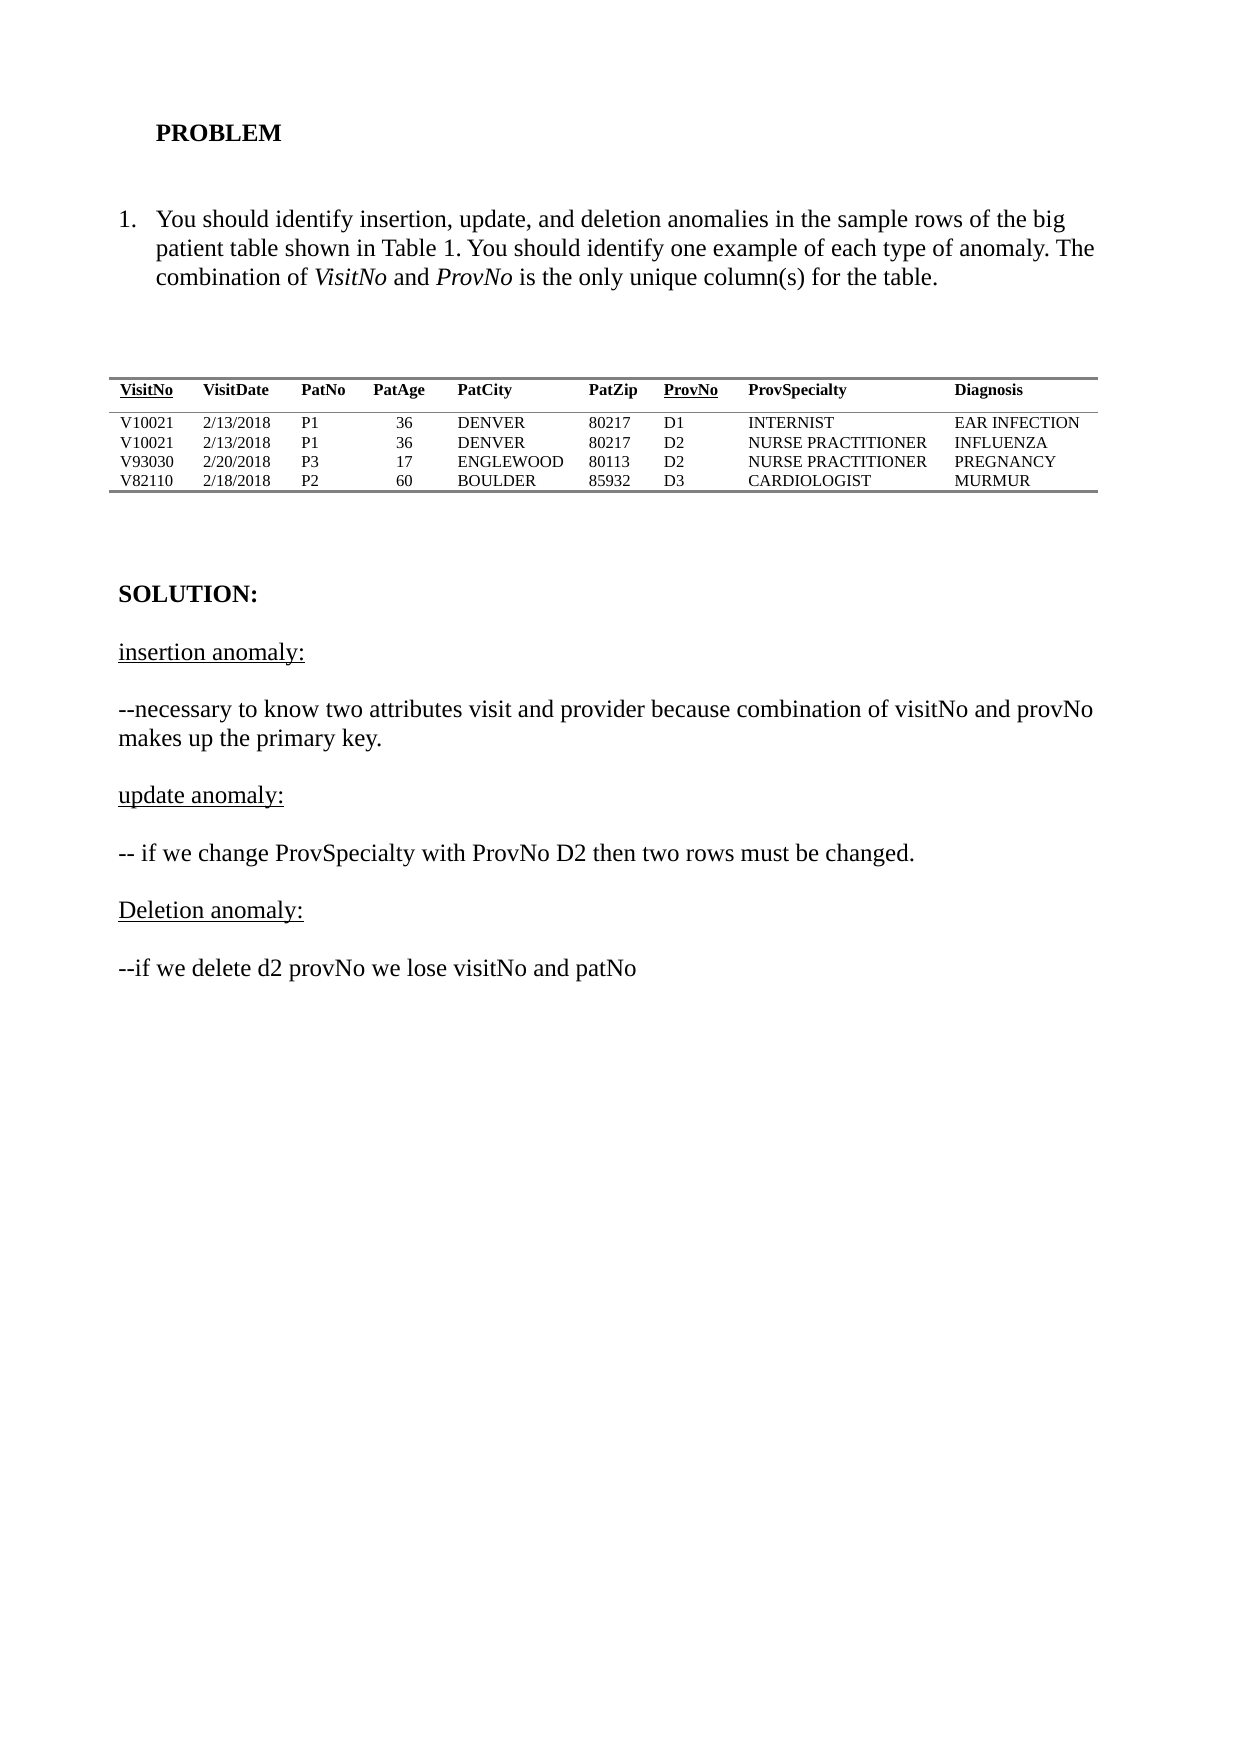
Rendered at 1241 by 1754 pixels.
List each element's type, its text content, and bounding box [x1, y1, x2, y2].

table_cell 36 [362, 433, 446, 452]
table_cell 2/13/2018 [192, 433, 290, 452]
table_cell 36 [362, 413, 446, 432]
table_cell V10021 [109, 433, 192, 452]
table_cell Englewood [446, 452, 577, 471]
table_header ProvSpecialty [737, 380, 943, 412]
table_cell INFLUENZA [943, 433, 1098, 452]
text --if we delete d2 provNo we lose visitNo and patNo [118, 953, 1122, 982]
table_header VisitNo [109, 380, 192, 412]
list PROBLEM [118, 118, 1122, 147]
table_cell 2/20/2018 [192, 452, 290, 471]
table_header ProvNo [653, 380, 737, 412]
table_cell 80113 [578, 452, 652, 471]
table_cell cardiologist [737, 471, 943, 490]
text Deletion anomaly: [118, 896, 1122, 924]
table_cell Boulder [446, 471, 577, 490]
text update anomaly: [118, 781, 1122, 809]
table_header PatNo [290, 380, 362, 412]
list You should identify insertion, update, and deletion anomalies in the sample rows of the big patient table shown in Table 1. You should identify one example of each type of anomaly. The combination of VisitNo and ProvNo is the only unique column(s) for the table. [118, 204, 1122, 291]
table_cell P2 [290, 471, 362, 490]
table_cell P1 [290, 433, 362, 452]
table_cell 60 [362, 471, 446, 490]
table_header PatCity [446, 380, 577, 412]
table_cell V10021 [109, 413, 192, 432]
table_cell 17 [362, 452, 446, 471]
table_cell D2 [653, 452, 737, 471]
table_cell NURSE PRACTITIONER [737, 452, 943, 471]
table_cell 80217 [578, 433, 652, 452]
text --necessary to know two attributes visit and provider because combination of visitNo and provNo makes up the primary key. [118, 694, 1122, 752]
table_cell pregnancy [943, 452, 1098, 471]
table_cell internist [737, 413, 943, 432]
table_cell D3 [653, 471, 737, 490]
table_header PatZip [578, 380, 652, 412]
table_cell Ear Infection [943, 413, 1098, 432]
table_cell murmur [943, 471, 1098, 490]
table_cell P1 [290, 413, 362, 432]
table_header Diagnosis [943, 380, 1098, 412]
text SOLUTION: [118, 579, 1122, 608]
table_cell 2/13/2018 [192, 413, 290, 432]
table_cell 80217 [578, 413, 652, 432]
table_cell V82110 [109, 471, 192, 490]
table_cell V93030 [109, 452, 192, 471]
table_cell P3 [290, 452, 362, 471]
table_cell D2 [653, 433, 737, 452]
text -- if we change ProvSpecialty with ProvNo D2 then two rows must be changed. [118, 838, 1122, 867]
table_header PatAge [362, 380, 446, 412]
table_cell NURSE PractiTIoner [737, 433, 943, 452]
table_cell Denver [446, 433, 577, 452]
text insertion anomaly: [118, 637, 1122, 666]
table_cell Denver [446, 413, 577, 432]
table_cell 85932 [578, 471, 652, 490]
table_header VisitDate [192, 380, 290, 412]
table_cell 2/18/2018 [192, 471, 290, 490]
table_cell D1 [653, 413, 737, 432]
